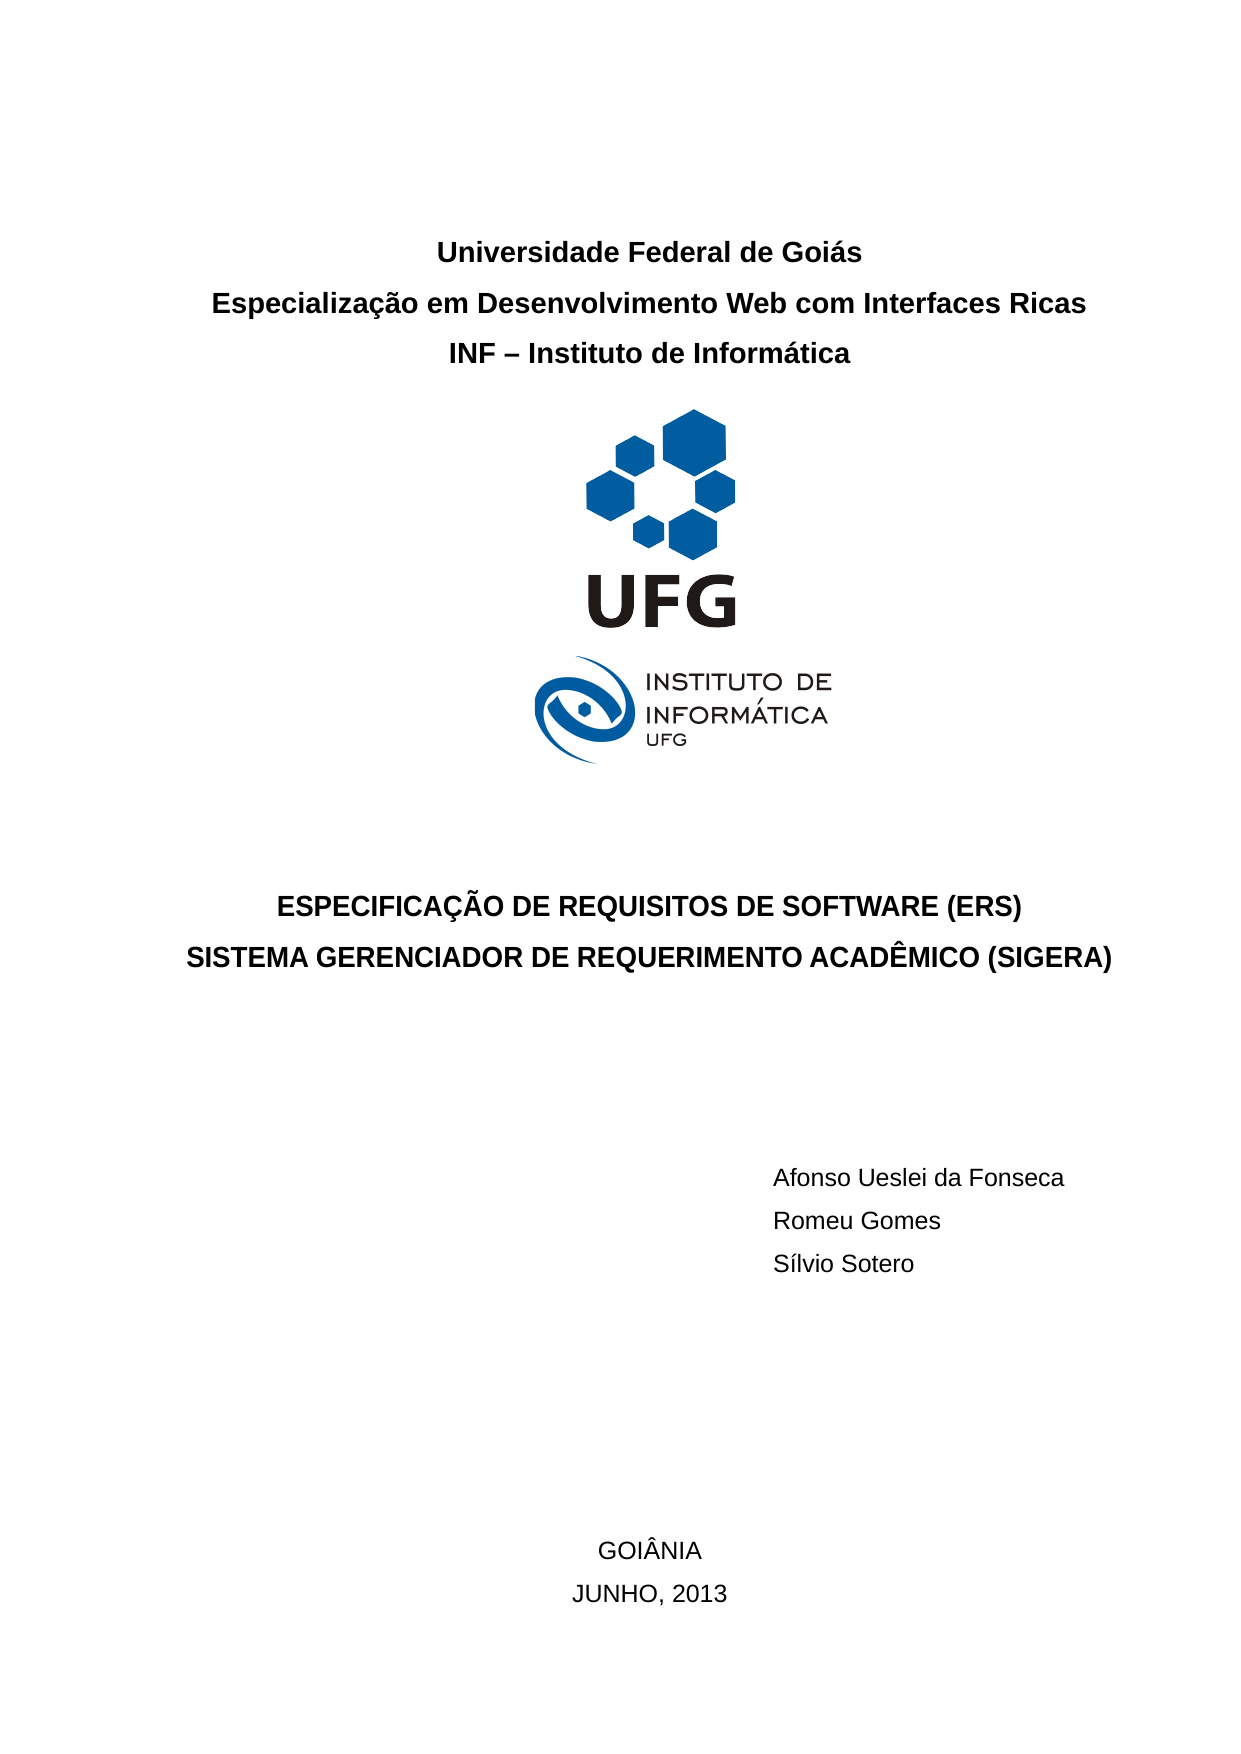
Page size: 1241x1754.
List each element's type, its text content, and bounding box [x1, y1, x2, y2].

picture [534, 656, 832, 764]
text Afonso Ueslei da Fonseca [773, 1163, 1122, 1191]
text SISTEMA GERENCIADOR DE REQUERIMENTO ACADÊMICO (SIGERA) [177, 940, 1122, 973]
text JUNHO, 2013 [177, 1579, 1122, 1608]
text ESPECIFICAÇÃO DE REQUISITOS DE SOFTWARE (ERS) [177, 889, 1122, 923]
text Especialização em Desenvolvimento Web com Interfaces Ricas [177, 286, 1122, 319]
picture [586, 409, 736, 628]
text GOIÂNIA [177, 1536, 1122, 1565]
text Universidade Federal de Goiás [177, 235, 1122, 269]
text Romeu Gomes [773, 1206, 1122, 1234]
text Sílvio Sotero [773, 1249, 1122, 1278]
text INF – Instituto de Informática [177, 336, 1122, 369]
